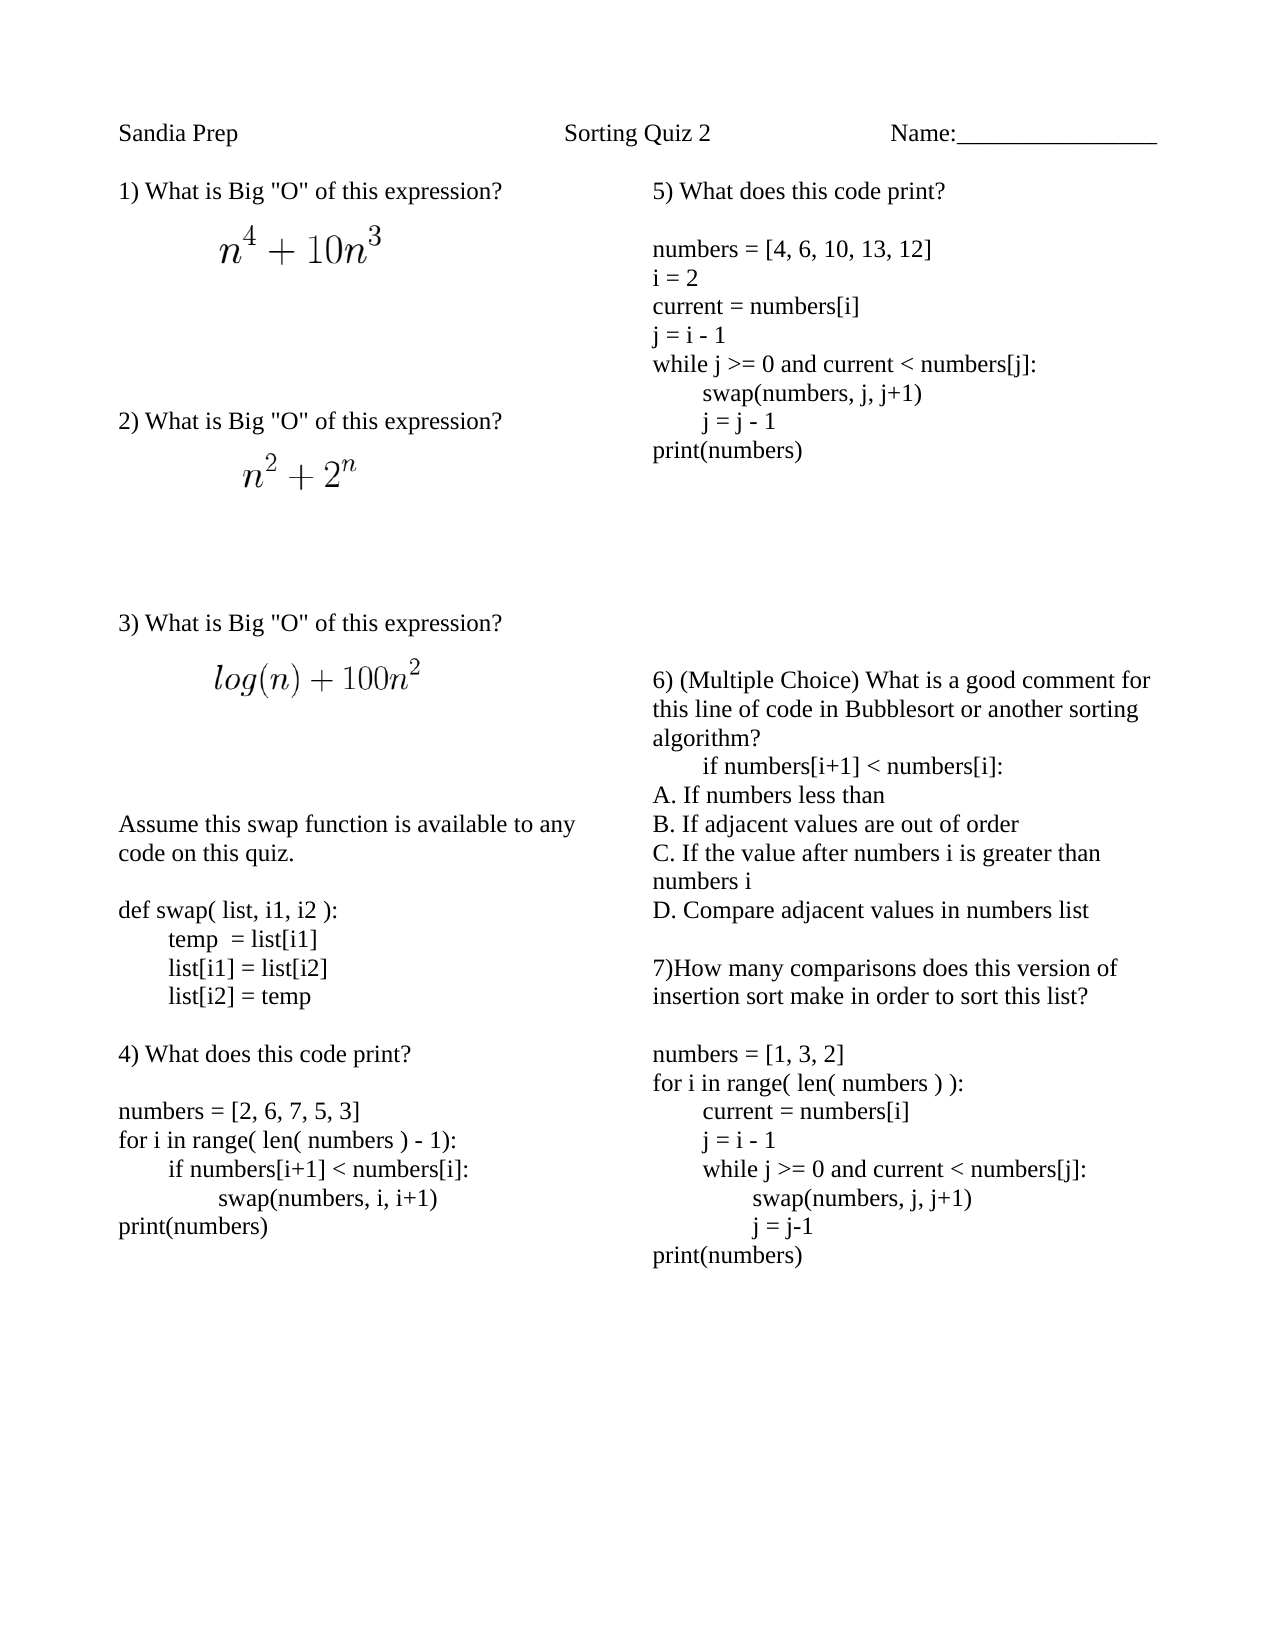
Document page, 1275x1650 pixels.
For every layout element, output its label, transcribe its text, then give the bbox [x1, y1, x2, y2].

text if numbers[i+1] < numbers[i]: [118, 1154, 622, 1183]
text 4) What does this code print? [118, 1039, 622, 1068]
text j = j-1 [652, 1211, 1157, 1240]
text print(numbers) [652, 435, 1157, 464]
text for i in range( len( numbers ) - 1): [118, 1125, 622, 1154]
text print(numbers) [118, 1211, 622, 1240]
text B. If adjacent values are out of order [652, 809, 1157, 838]
text A. If numbers less than [652, 780, 1157, 809]
text print(numbers) [652, 1240, 1157, 1269]
text current = numbers[i] [652, 1096, 1157, 1125]
text if numbers[i+1] < numbers[i]: [652, 751, 1157, 780]
text numbers = [2, 6, 7, 5, 3] [118, 1096, 622, 1125]
text D. Compare adjacent values in numbers list [652, 895, 1157, 924]
text numbers = [4, 6, 10, 13, 12] [652, 234, 1157, 263]
text C. If the value after numbers i is greater than numbers i [652, 838, 1157, 895]
text swap(numbers, i, i+1) [118, 1183, 622, 1211]
text temp = list[i1] [118, 924, 622, 953]
text 3) What is Big "O" of this expression? [118, 608, 622, 636]
picture [207, 213, 391, 277]
text Assume this swap function is available to any code on this quiz. [118, 809, 622, 866]
text swap(numbers, j, j+1) [652, 1183, 1157, 1211]
text 6) (Multiple Choice) What is a good comment for this line of code in Bubblesort or another sorting algorithm? [652, 665, 1157, 751]
text 2) What is Big "O" of this expression? [118, 406, 622, 435]
text while j >= 0 and current < numbers[j]: [652, 349, 1157, 378]
text numbers = [1, 3, 2] [652, 1039, 1157, 1068]
text i = 2 [652, 263, 1157, 291]
text swap(numbers, j, j+1) [652, 378, 1157, 406]
text 1) What is Big "O" of this expression? [118, 176, 622, 205]
text j = j - 1 [652, 406, 1157, 435]
text def swap( list, i1, i2 ): [118, 895, 622, 924]
picture [233, 444, 362, 504]
text j = i - 1 [652, 320, 1157, 349]
text 5) What does this code print? [652, 176, 1157, 205]
text j = i - 1 [652, 1125, 1157, 1154]
text list[i1] = list[i2] [118, 953, 622, 981]
text list[i2] = temp [118, 981, 622, 1010]
text for i in range( len( numbers ) ): [652, 1068, 1157, 1096]
text while j >= 0 and current < numbers[j]: [652, 1154, 1157, 1183]
text 7)How many comparisons does this version of insertion sort make in order to sort this list? [652, 953, 1157, 1010]
text current = numbers[i] [652, 291, 1157, 320]
picture [203, 650, 427, 706]
